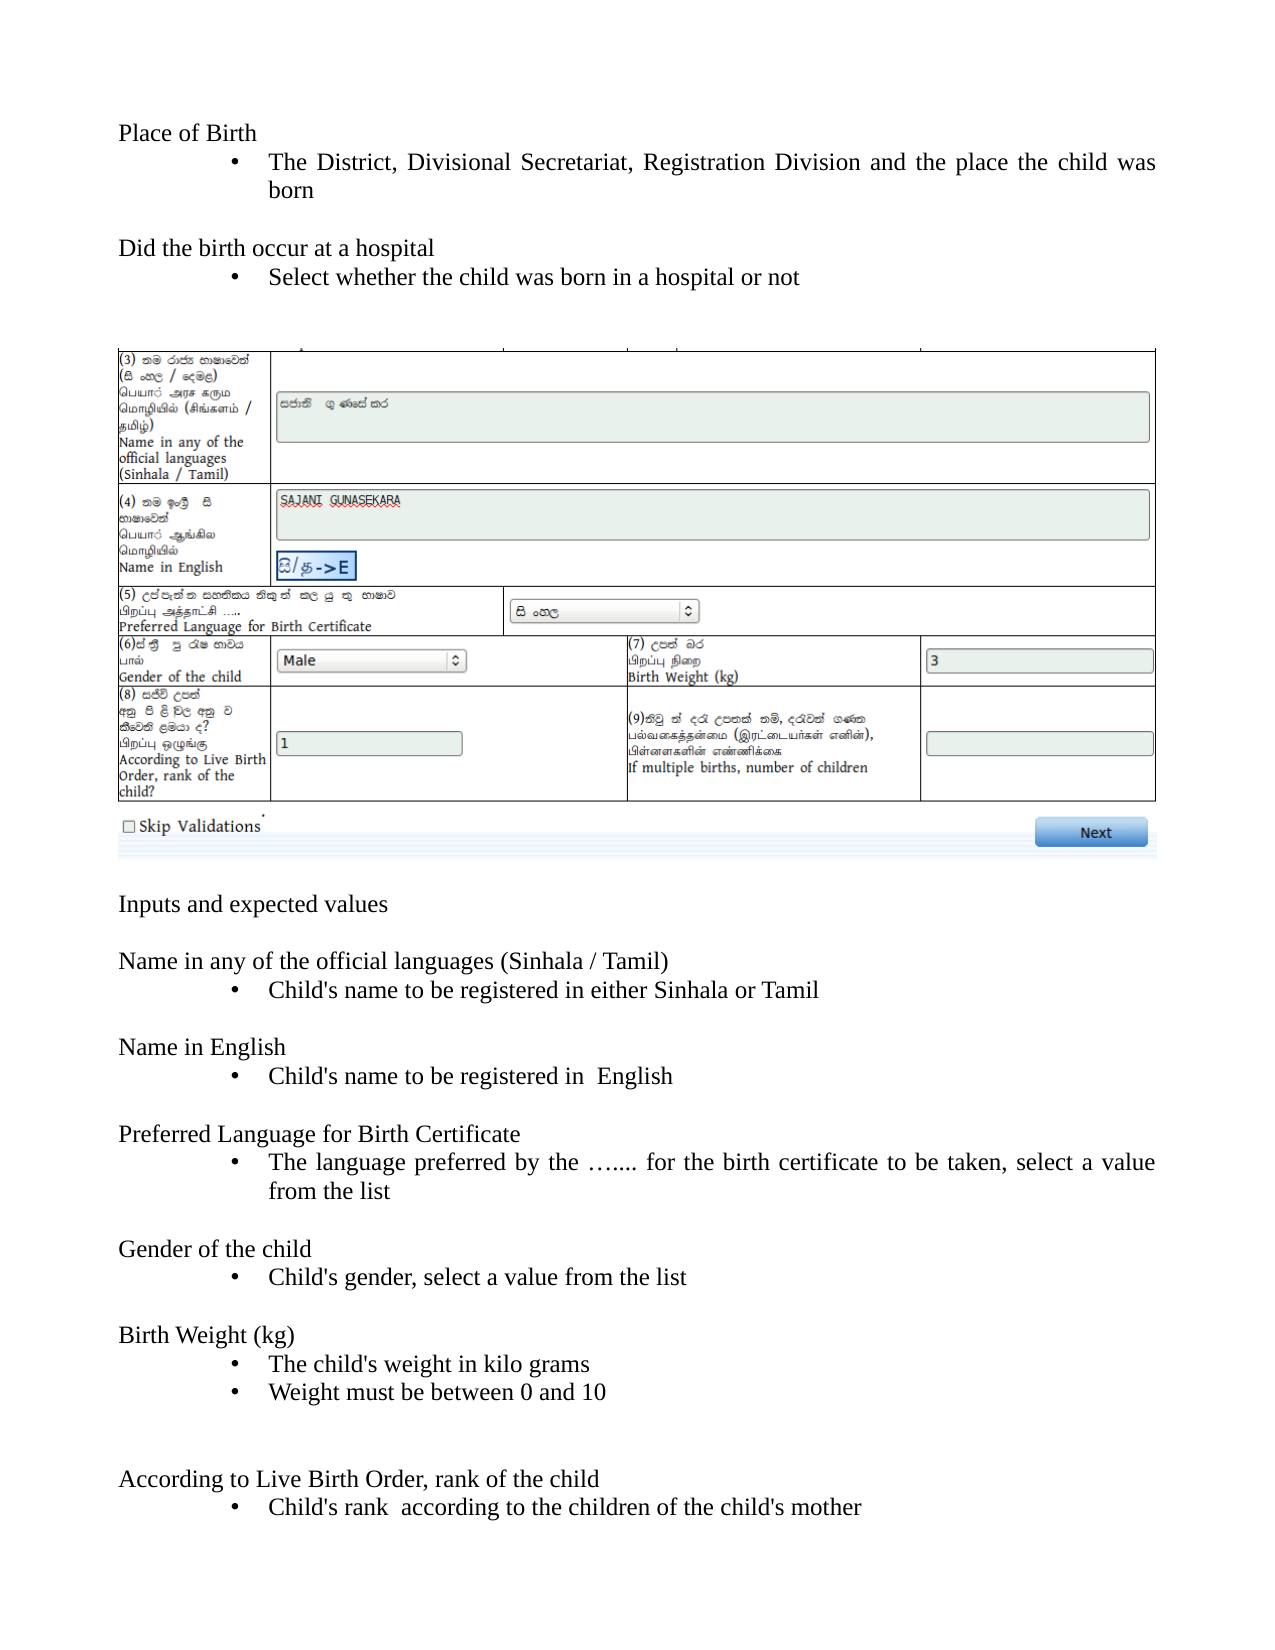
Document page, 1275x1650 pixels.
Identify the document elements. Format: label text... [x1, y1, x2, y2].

text Inputs and expected values [118, 889, 1157, 917]
picture [118, 348, 1157, 860]
text According to Live Birth Order, rank of the child [118, 1464, 1157, 1492]
text Name in English [118, 1032, 1157, 1061]
text Did the birth occur at a hospital [118, 233, 1157, 262]
list Weight must be between 0 and 10 [231, 1377, 1157, 1406]
text Birth Weight (kg) [118, 1320, 1157, 1349]
list Select whether the child was born in a hospital or not [231, 262, 1157, 291]
list Child's name to be registered in either Sinhala or Tamil [231, 975, 1157, 1004]
text Place of Birth [118, 118, 1157, 147]
list Child's gender, select a value from the list [231, 1262, 1157, 1291]
list The language preferred by the ….... for the birth certificate to be taken, select a value from the list [231, 1147, 1157, 1205]
list Child's rank according to the children of the child's mother [231, 1492, 1157, 1521]
text Gender of the child [118, 1234, 1157, 1262]
list The child's weight in kilo grams [231, 1349, 1157, 1377]
text Preferred Language for Birth Certificate [118, 1119, 1157, 1147]
list The District, Divisional Secretariat, Registration Division and the place the child was born [231, 147, 1157, 204]
text Name in any of the official languages (Sinhala / Tamil) [118, 946, 1157, 975]
list Child's name to be registered in English [231, 1061, 1157, 1090]
